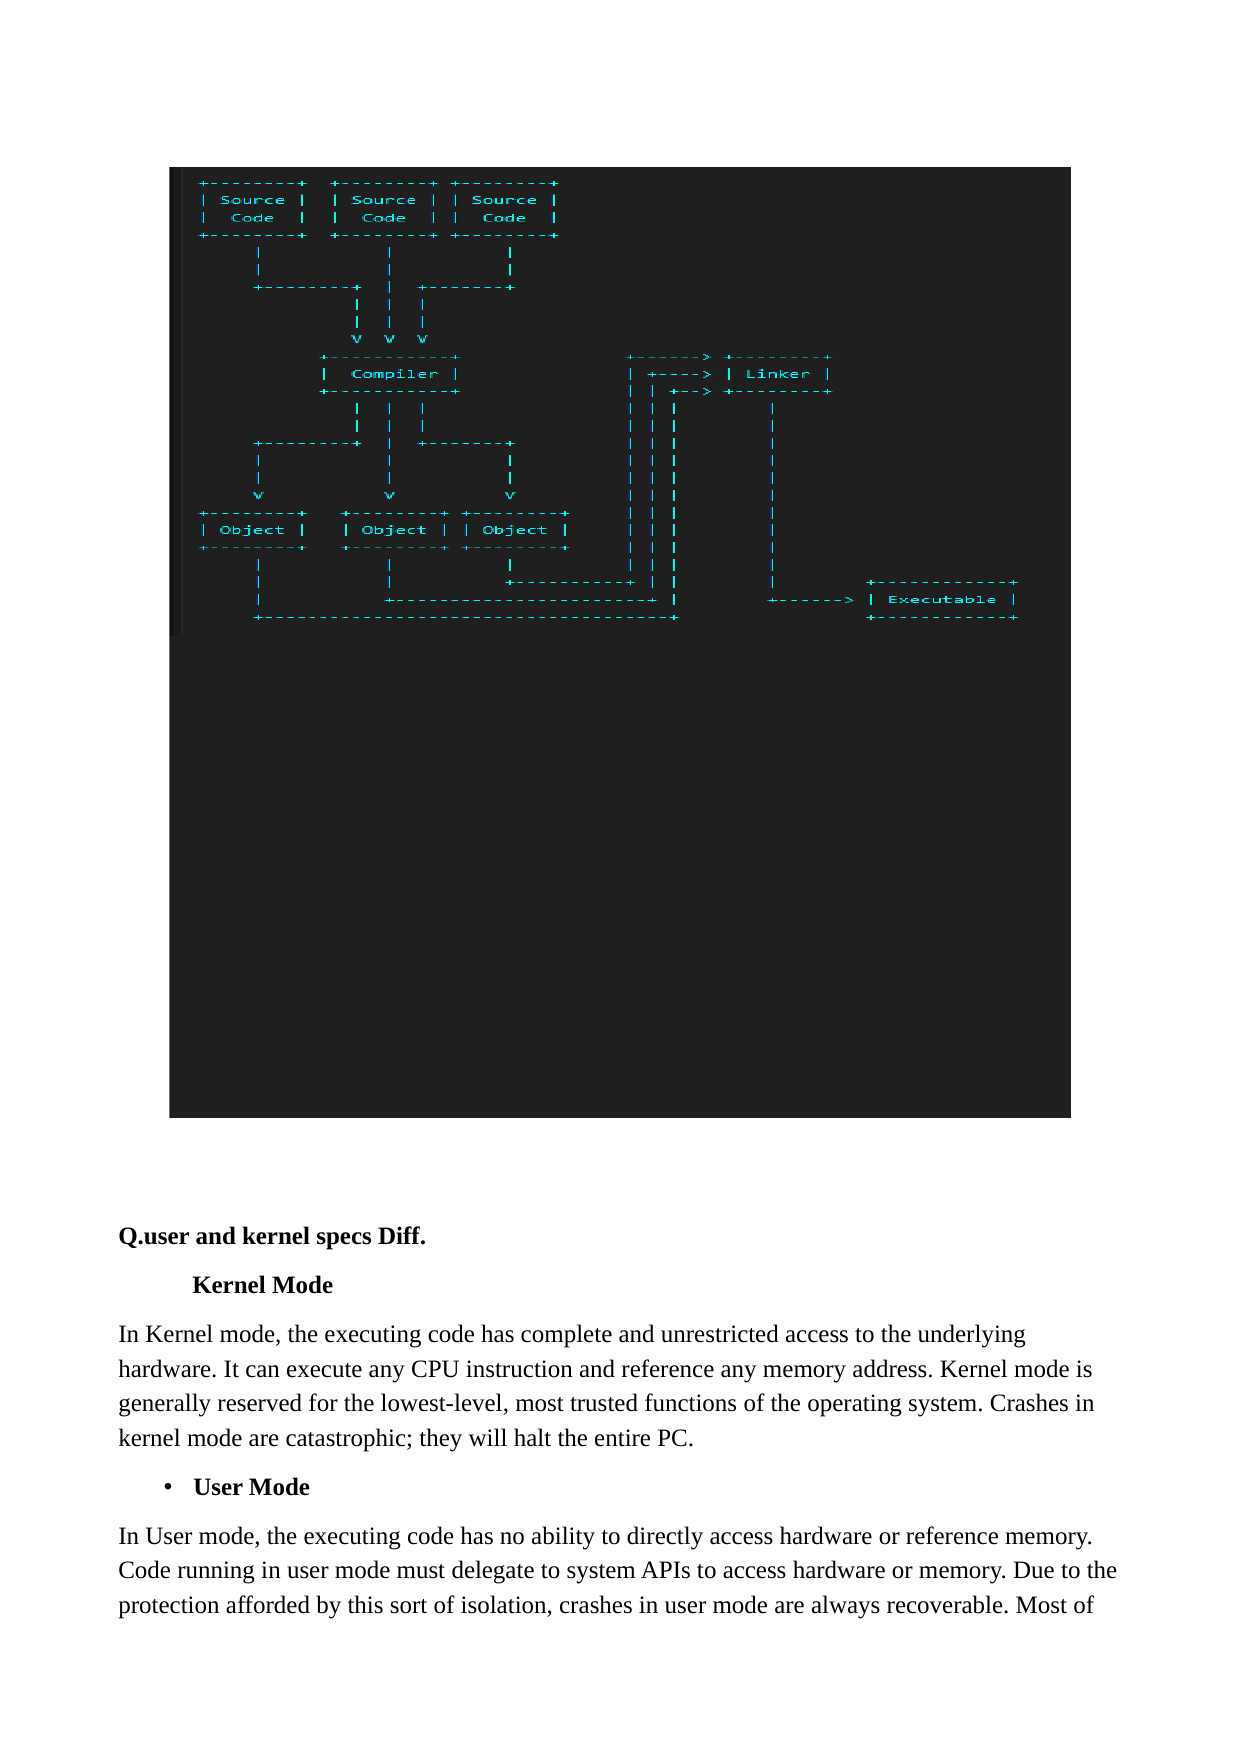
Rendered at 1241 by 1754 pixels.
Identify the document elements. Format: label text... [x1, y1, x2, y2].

text Q.user and kernel specs Diff. [118, 1221, 1122, 1250]
list User Mode [164, 1472, 1122, 1501]
text Kernel Mode [118, 1270, 1122, 1299]
picture [169, 167, 1071, 1118]
text In Kernel mode, the executing code has complete and unrestricted access to the underlying hardware. It can execute any CPU instruction and reference any memory address. Kernel mode is generally reserved for the lowest-level, most trusted functions of the operating system. Crashes in kernel mode are catastrophic; they will halt the entire PC. [118, 1319, 1122, 1452]
text In User mode, the executing code has no ability to directly access hardware or reference memory. Code running in user mode must delegate to system APIs to access hardware or memory. Due to the protection afforded by this sort of isolation, crashes in user mode are always recoverable. Most of [118, 1521, 1122, 1619]
